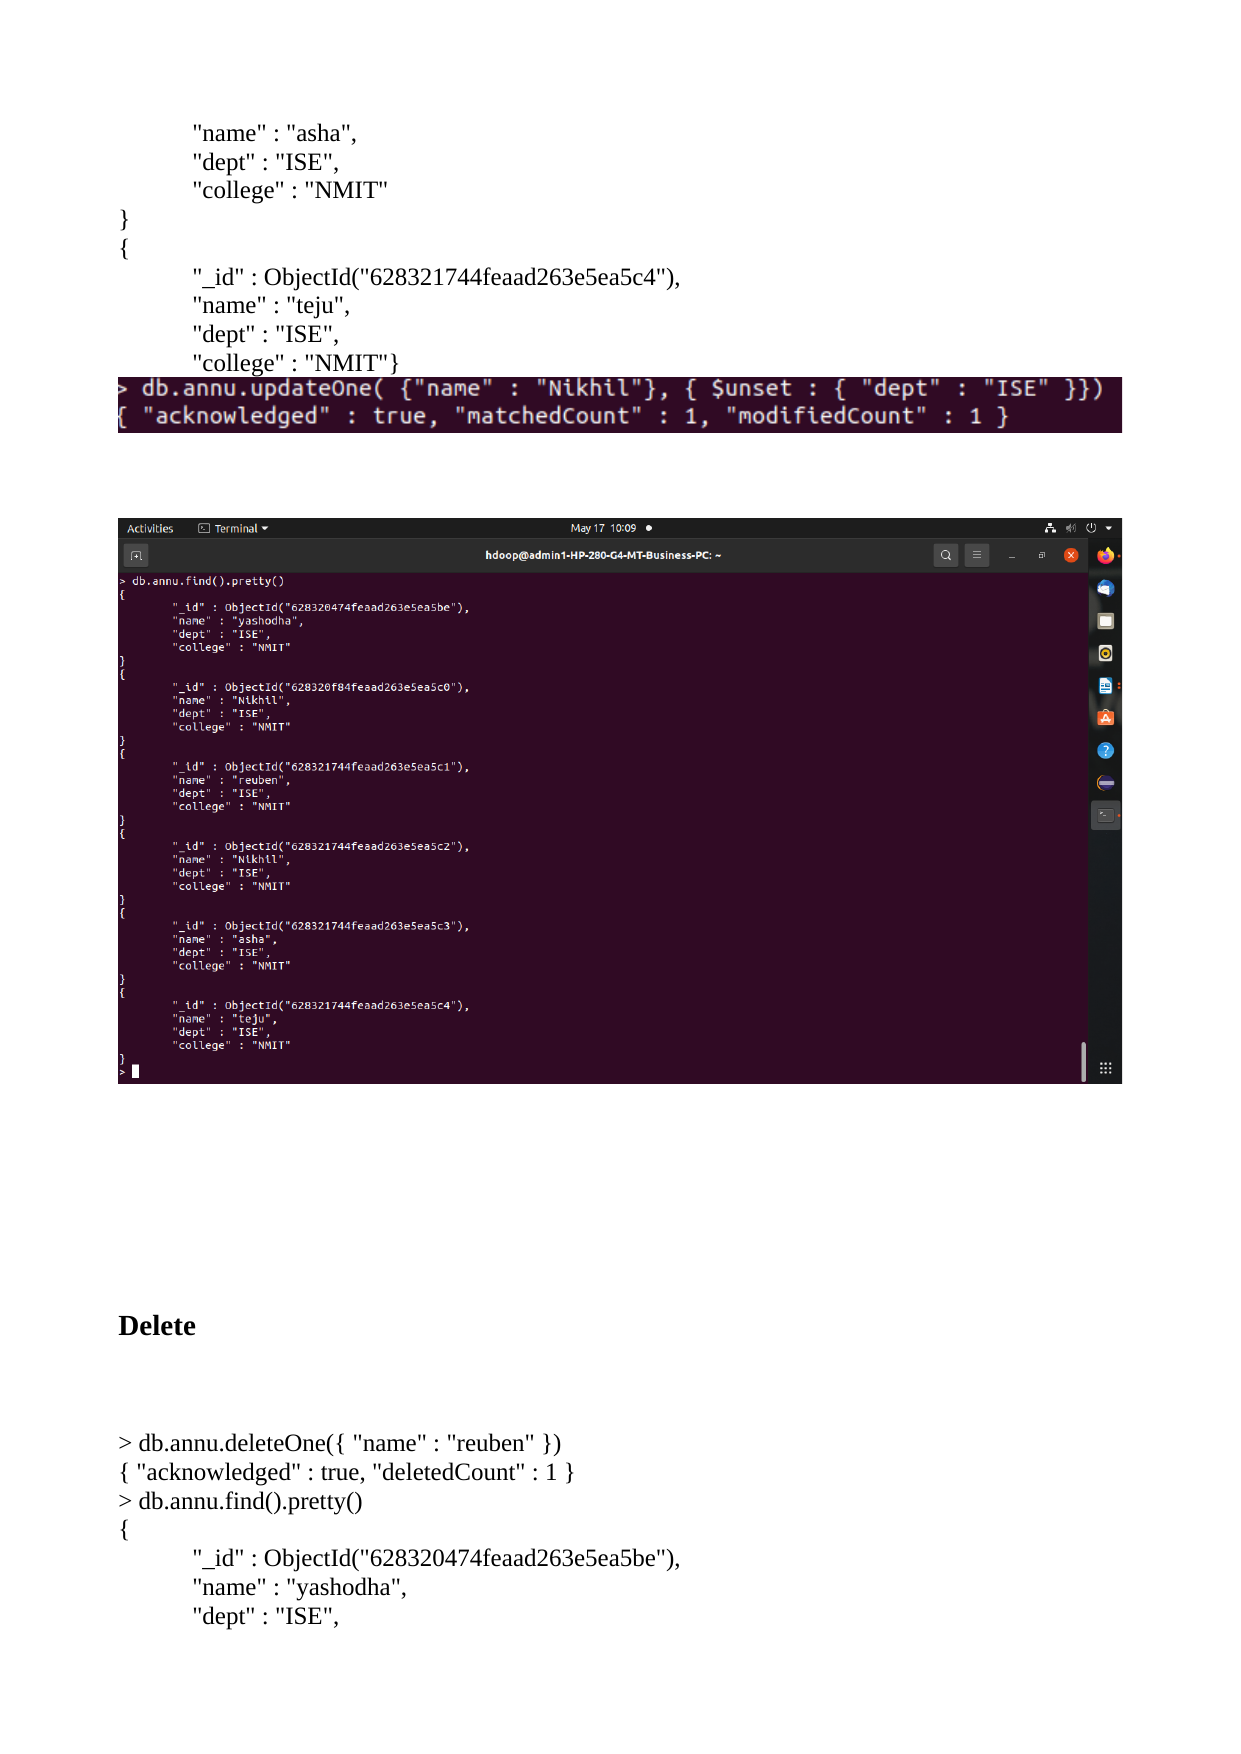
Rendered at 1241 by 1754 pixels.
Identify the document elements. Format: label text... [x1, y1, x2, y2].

text "name" : "asha", [118, 118, 1122, 147]
text > db.annu.find().pretty() [118, 1486, 1122, 1514]
text { [118, 1514, 1122, 1543]
text } [118, 204, 1122, 233]
text { "acknowledged" : true, "deletedCount" : 1 } [118, 1457, 1122, 1486]
text "dept" : "ISE", [118, 1601, 1122, 1629]
text > db.annu.deleteOne({ "name" : "reuben" }) [118, 1428, 1122, 1457]
text "college" : "NMIT"} [118, 348, 1122, 377]
text "college" : "NMIT" [118, 176, 1122, 204]
text "name" : "yashodha", [118, 1572, 1122, 1601]
text Delete [118, 1308, 1122, 1342]
text "_id" : ObjectId("628321744feaad263e5ea5c4"), [118, 262, 1122, 291]
text "dept" : "ISE", [118, 147, 1122, 176]
text { [118, 233, 1122, 262]
text "dept" : "ISE", [118, 319, 1122, 348]
text "name" : "teju", [118, 291, 1122, 319]
text "_id" : ObjectId("628320474feaad263e5ea5be"), [118, 1543, 1122, 1572]
